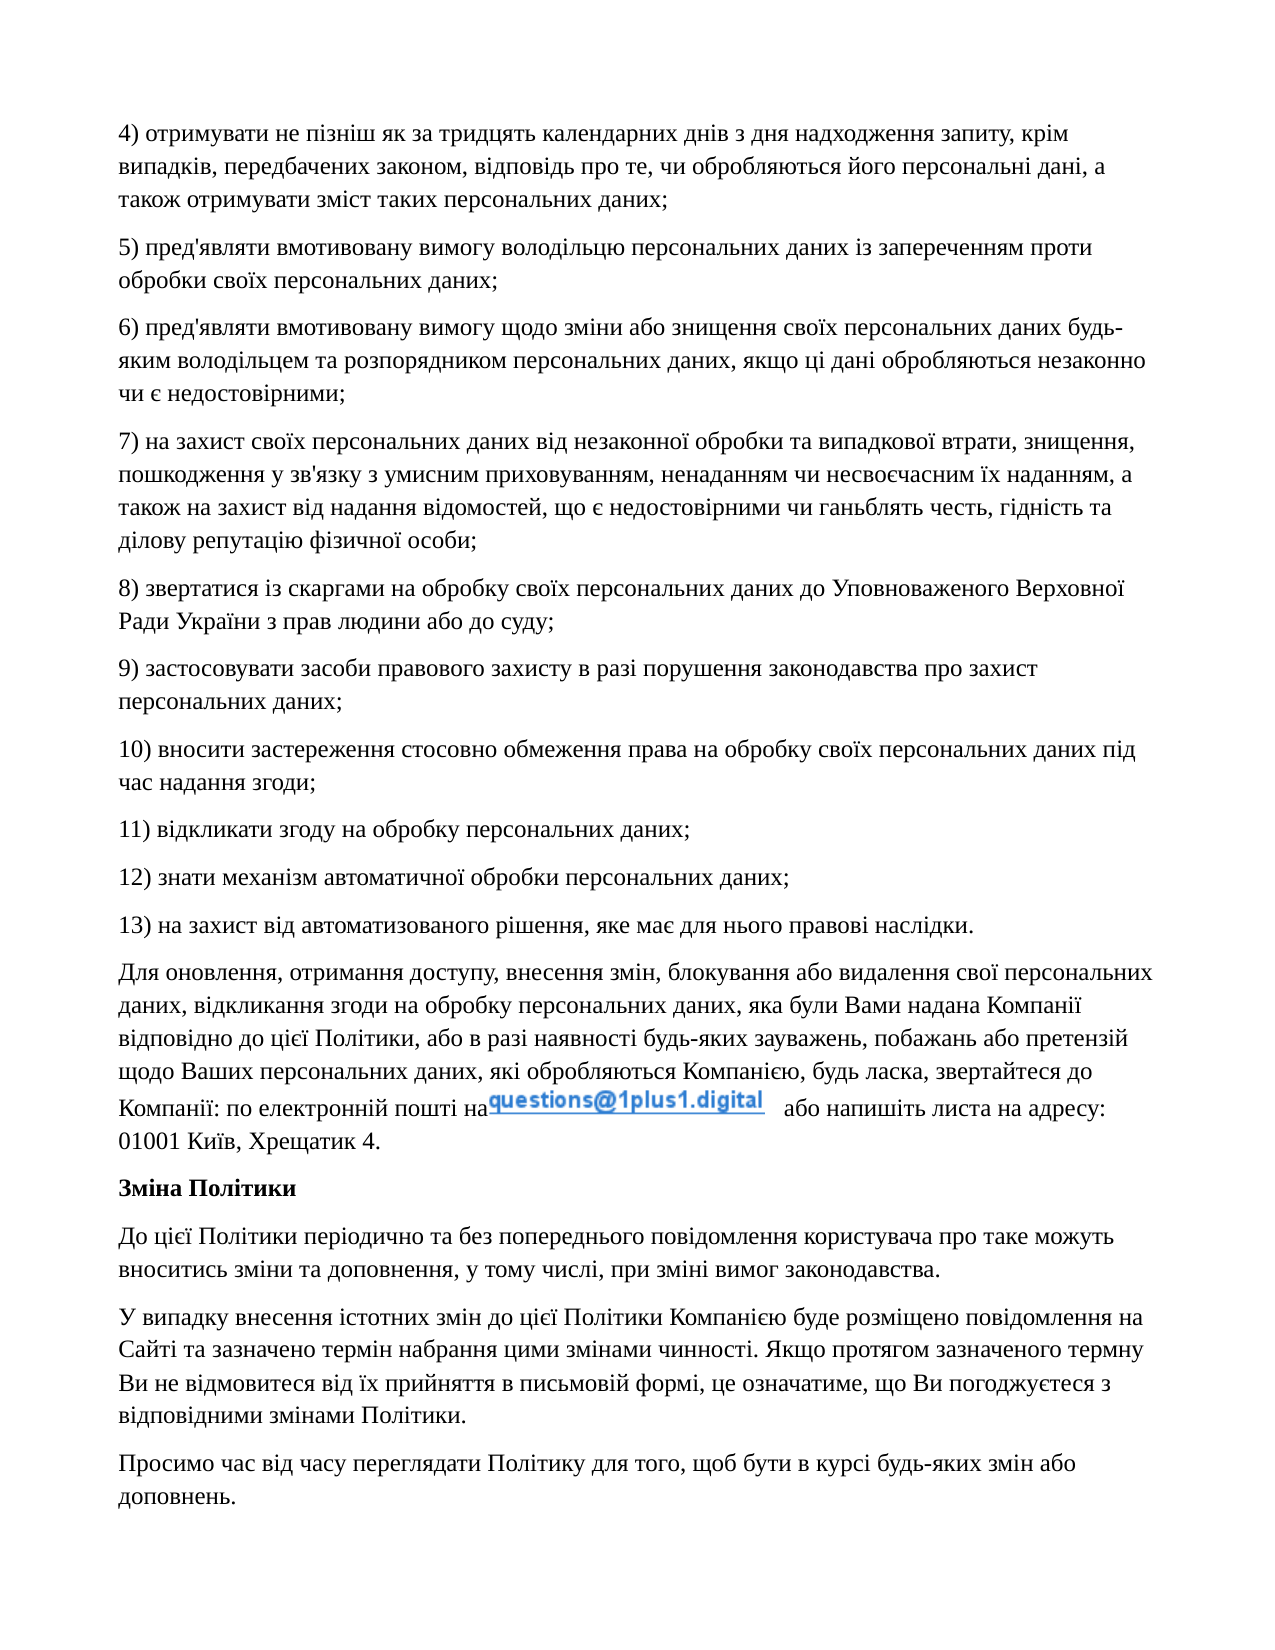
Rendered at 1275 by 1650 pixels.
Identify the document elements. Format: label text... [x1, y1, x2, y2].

text Просимо час від часу переглядати Політику для того, щоб бути в курсі будь-яких змін або доповнень. [118, 1448, 1157, 1510]
picture [488, 1089, 765, 1116]
text 10) вносити застереження стосовно обмеження права на обробку своїх персональних даних під час надання згоди; [118, 734, 1157, 796]
text 5) пред'являти вмотивовану вимогу володільцю персональних даних із запереченням проти обробки своїх персональних даних; [118, 232, 1157, 293]
text 6) пред'являти вмотивовану вимогу щодо зміни або знищення своїх персональних даних будь-яким володільцем та розпорядником персональних даних, якщо ці дані обробляються незаконно чи є недостовірними; [118, 312, 1157, 407]
text 12) знати механізм автоматичної обробки персональних даних; [118, 862, 1157, 891]
text У випадку внесення істотних змін до цієї Політики Компанією буде розміщено повідомлення на Сайті та зазначено термін набрання цими змінами чинності. Якщо протягом зазначеного термну Ви не відмовитеся від їх прийняття в письмовій формі, це означатиме, що Ви погоджуєтеся з відповідними змінами Політики. [118, 1302, 1157, 1429]
text 11) відкликати згоду на обробку персональних даних; [118, 814, 1157, 843]
text 13) на захист від автоматизованого рішення, яке має для нього правові наслідки. [118, 910, 1157, 938]
text 4) отримувати не пізніш як за тридцять календарних днів з дня надходження запиту, крім випадків, передбачених законом, відповідь про те, чи обробляються його персональні дані, а також отримувати зміст таких персональних даних; [118, 118, 1157, 213]
text 9) застосовувати засоби правового захисту в разі порушення законодавства про захист персональних даних; [118, 653, 1157, 715]
text До цієї Політики періодично та без попереднього повідомлення користувача про таке можуть вноситись зміни та доповнення, у тому числі, при зміні вимог законодавства. [118, 1221, 1157, 1283]
text 8) звертатися із скаргами на обробку своїх персональних даних до Уповноваженого Верховної Ради України з прав людини або до суду; [118, 573, 1157, 634]
text Для оновлення, отримання доступу, внесення змін, блокування або видалення свої персональних даних, відкликання згоди на обробку персональних даних, яка були Вами надана Компанії відповідно до цієї Політики, або в разі наявності будь-яких зауважень, побажань або претензій щодо Ваших персональних даних, які обробляються Компанією, будь ласка, звертайтеся до Компанії: по електронній пошті на або напишіть листа на адресу: 01001 Київ, Хрещатик 4. [118, 957, 1157, 1154]
text Зміна Політики [118, 1173, 1157, 1202]
text 7) на захист своїх персональних даних від незаконної обробки та випадкової втрати, знищення, пошкодження у зв'язку з умисним приховуванням, ненаданням чи несвоєчасним їх наданням, а також на захист від надання відомостей, що є недостовірними чи ганьблять честь, гідність та ділову репутацію фізичної особи; [118, 426, 1157, 554]
